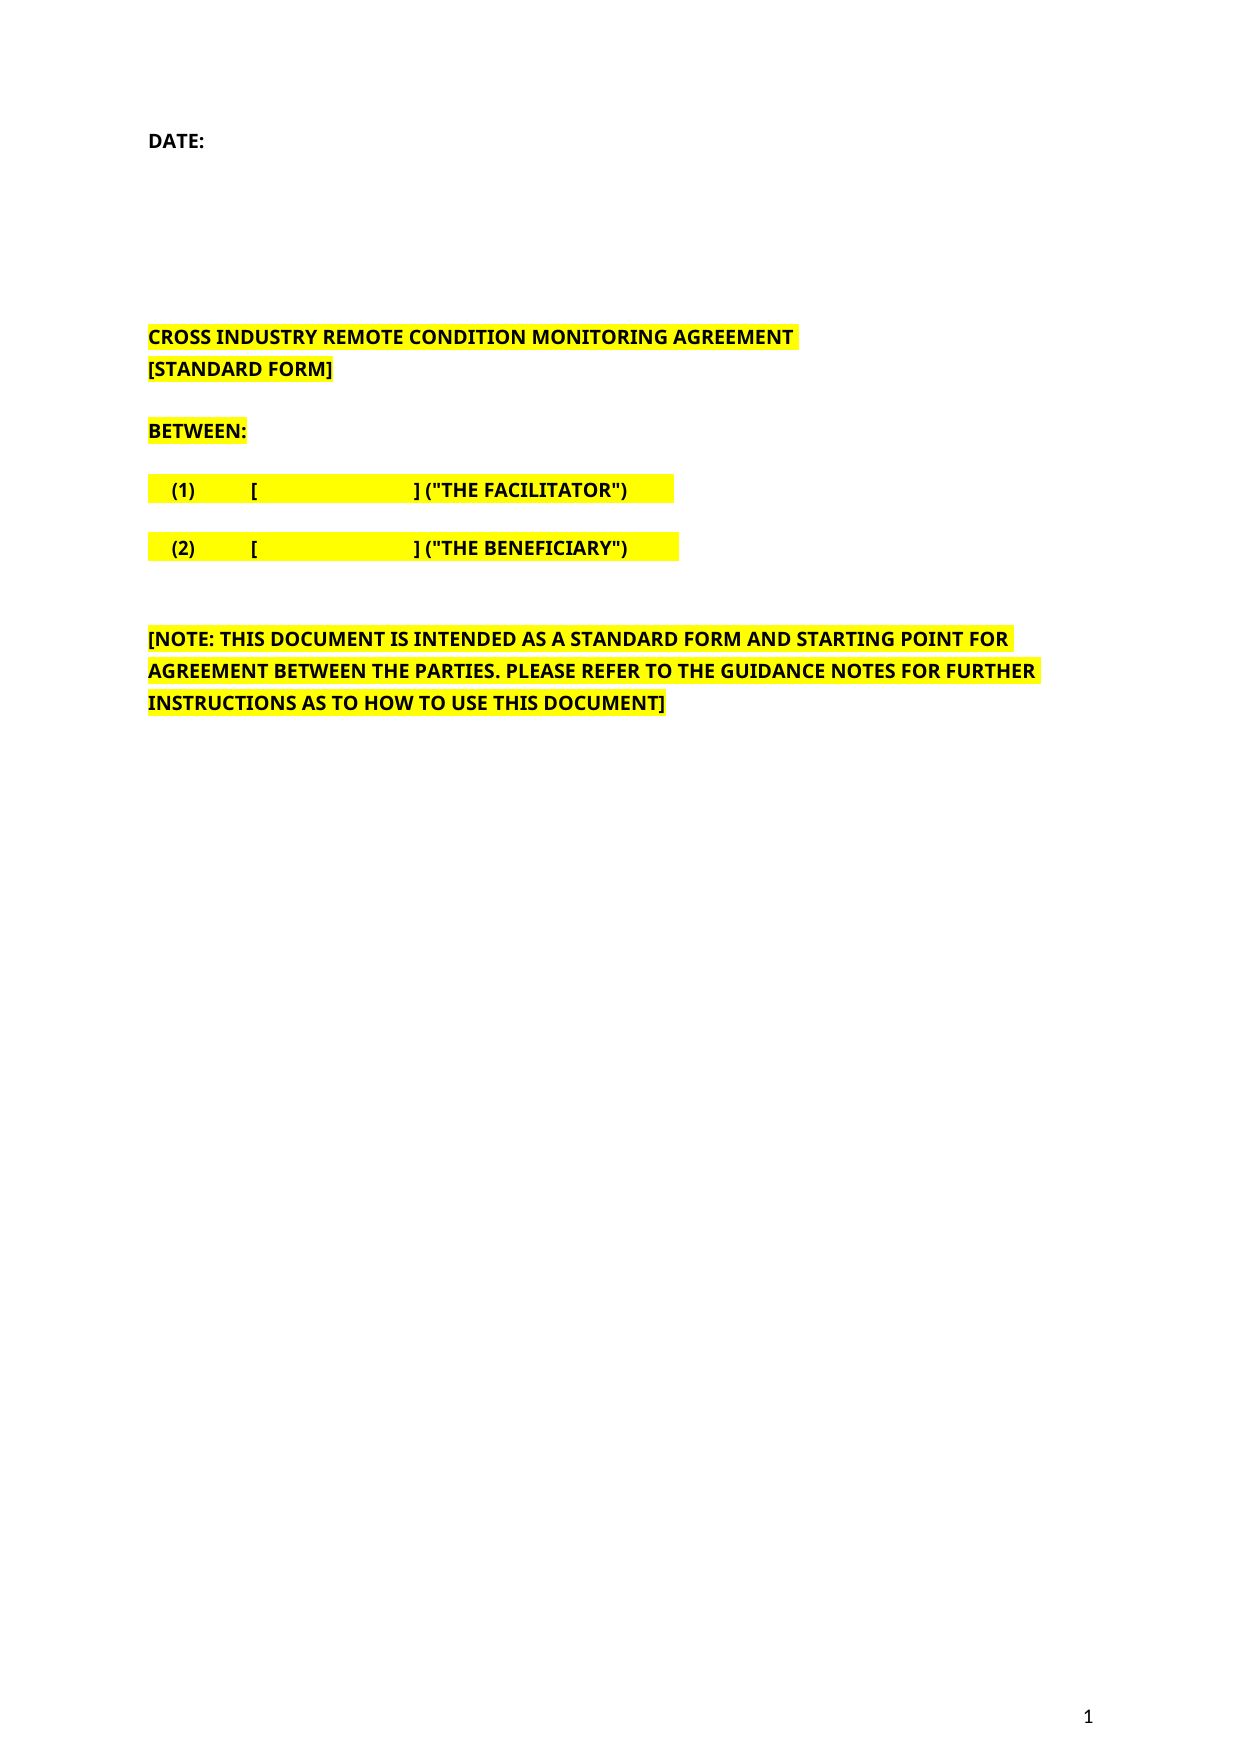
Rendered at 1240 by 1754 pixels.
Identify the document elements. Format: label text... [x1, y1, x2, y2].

table_cell [330, 503, 679, 532]
table_header (1) [148, 474, 212, 503]
text BETWEEN: [148, 417, 1093, 444]
table_cell ] ("THE BENEFICIARY") [330, 532, 679, 561]
text [NOTE: THIS DOCUMENT IS INTENDED AS A STANDARD FORM AND STARTING POINT FOR AGREEMENT BETWEEN THE PARTIES. PLEASE REFER TO THE GUIDANCE NOTES FOR FURTHER INSTRUCTIONS AS TO HOW TO USE THIS DOCUMENT] [148, 625, 1078, 716]
table_header [ [212, 474, 330, 503]
table_cell [ [212, 532, 330, 561]
table_cell [212, 503, 330, 532]
table_cell [148, 503, 212, 532]
text DATE: [148, 128, 1093, 155]
text CROSS INDUSTRY REMOTE CONDITION MONITORING AGREEMENT [STANDARD FORM] [148, 323, 887, 382]
table_header [674, 474, 679, 503]
table_cell (2) [148, 532, 212, 561]
table_header ] ("THE FACILITATOR") [330, 474, 674, 503]
